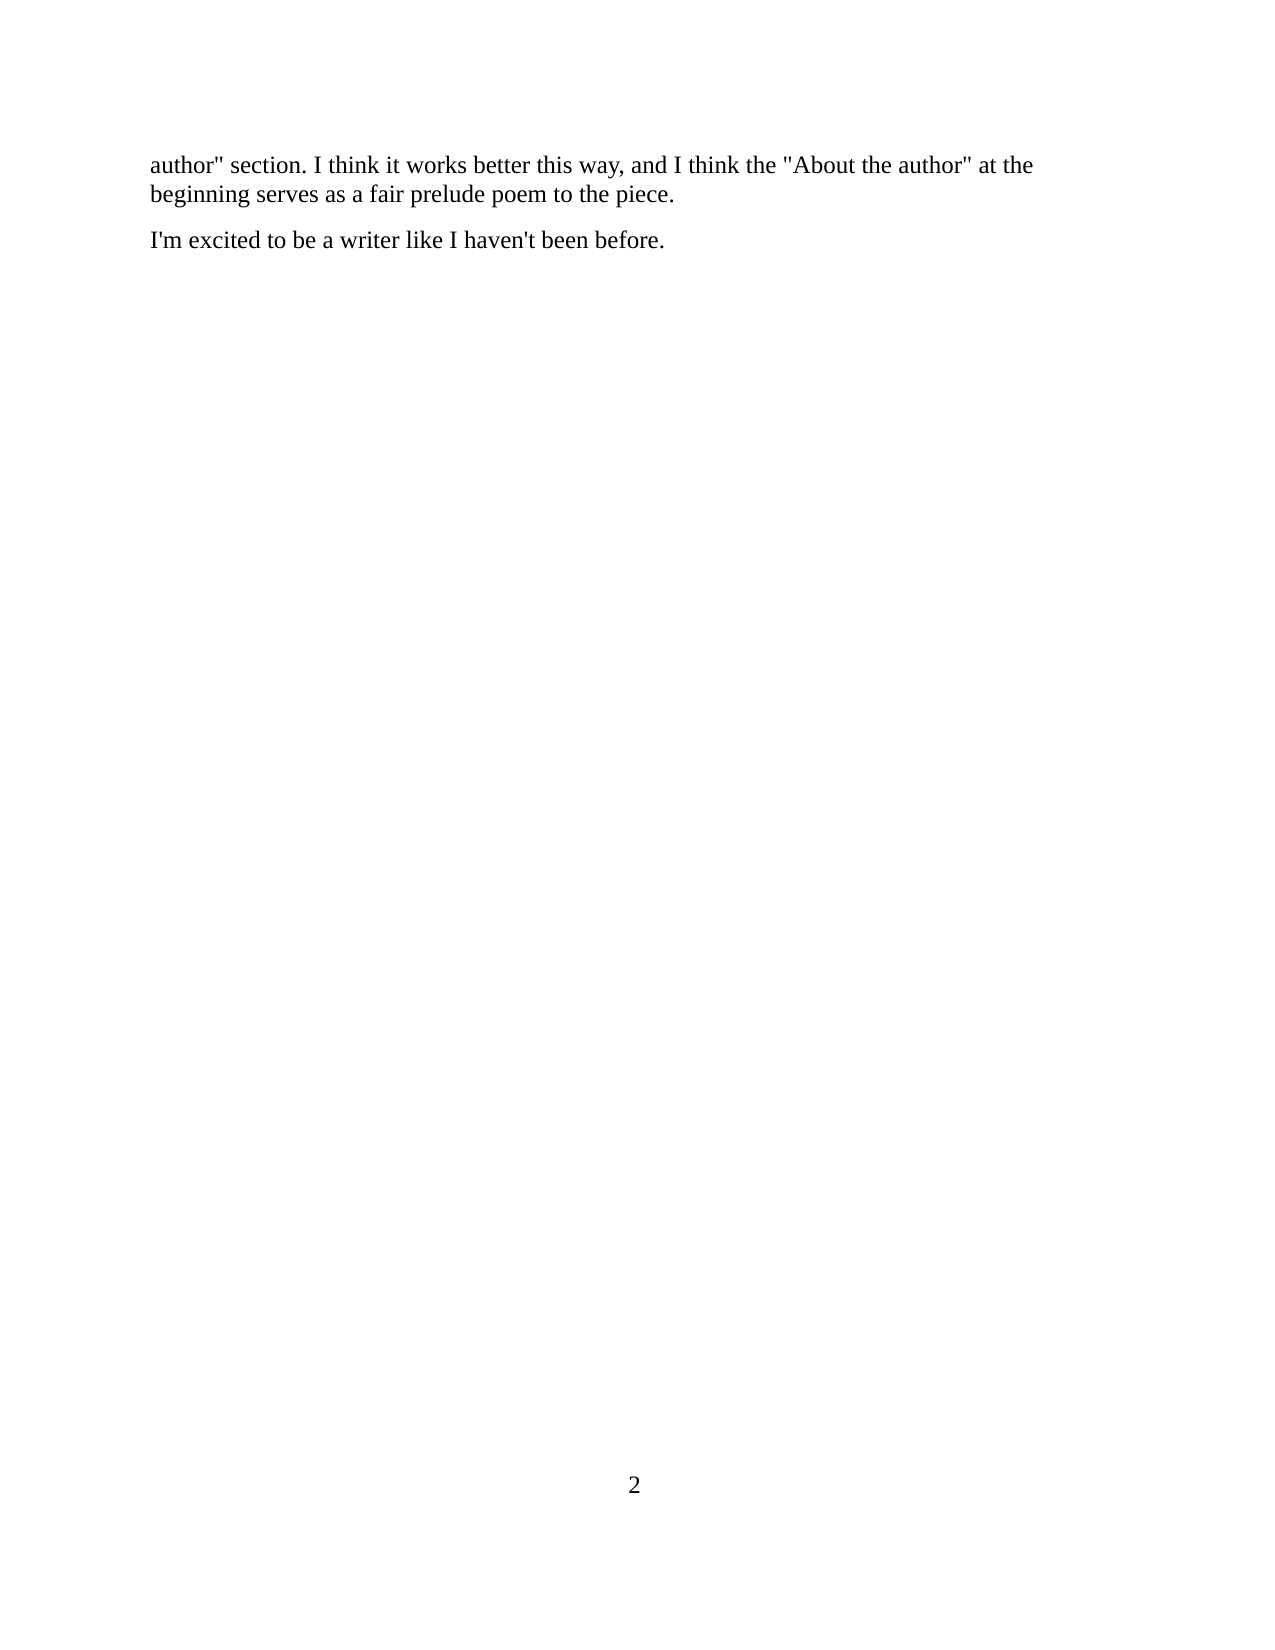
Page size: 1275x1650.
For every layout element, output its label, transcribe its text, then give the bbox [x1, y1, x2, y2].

text author" section. I think it works better this way, and I think the "About the author" at the beginning serves as a fair prelude poem to the piece. [150, 150, 1125, 207]
text I'm excited to be a writer like I haven't been before. [150, 225, 1125, 254]
